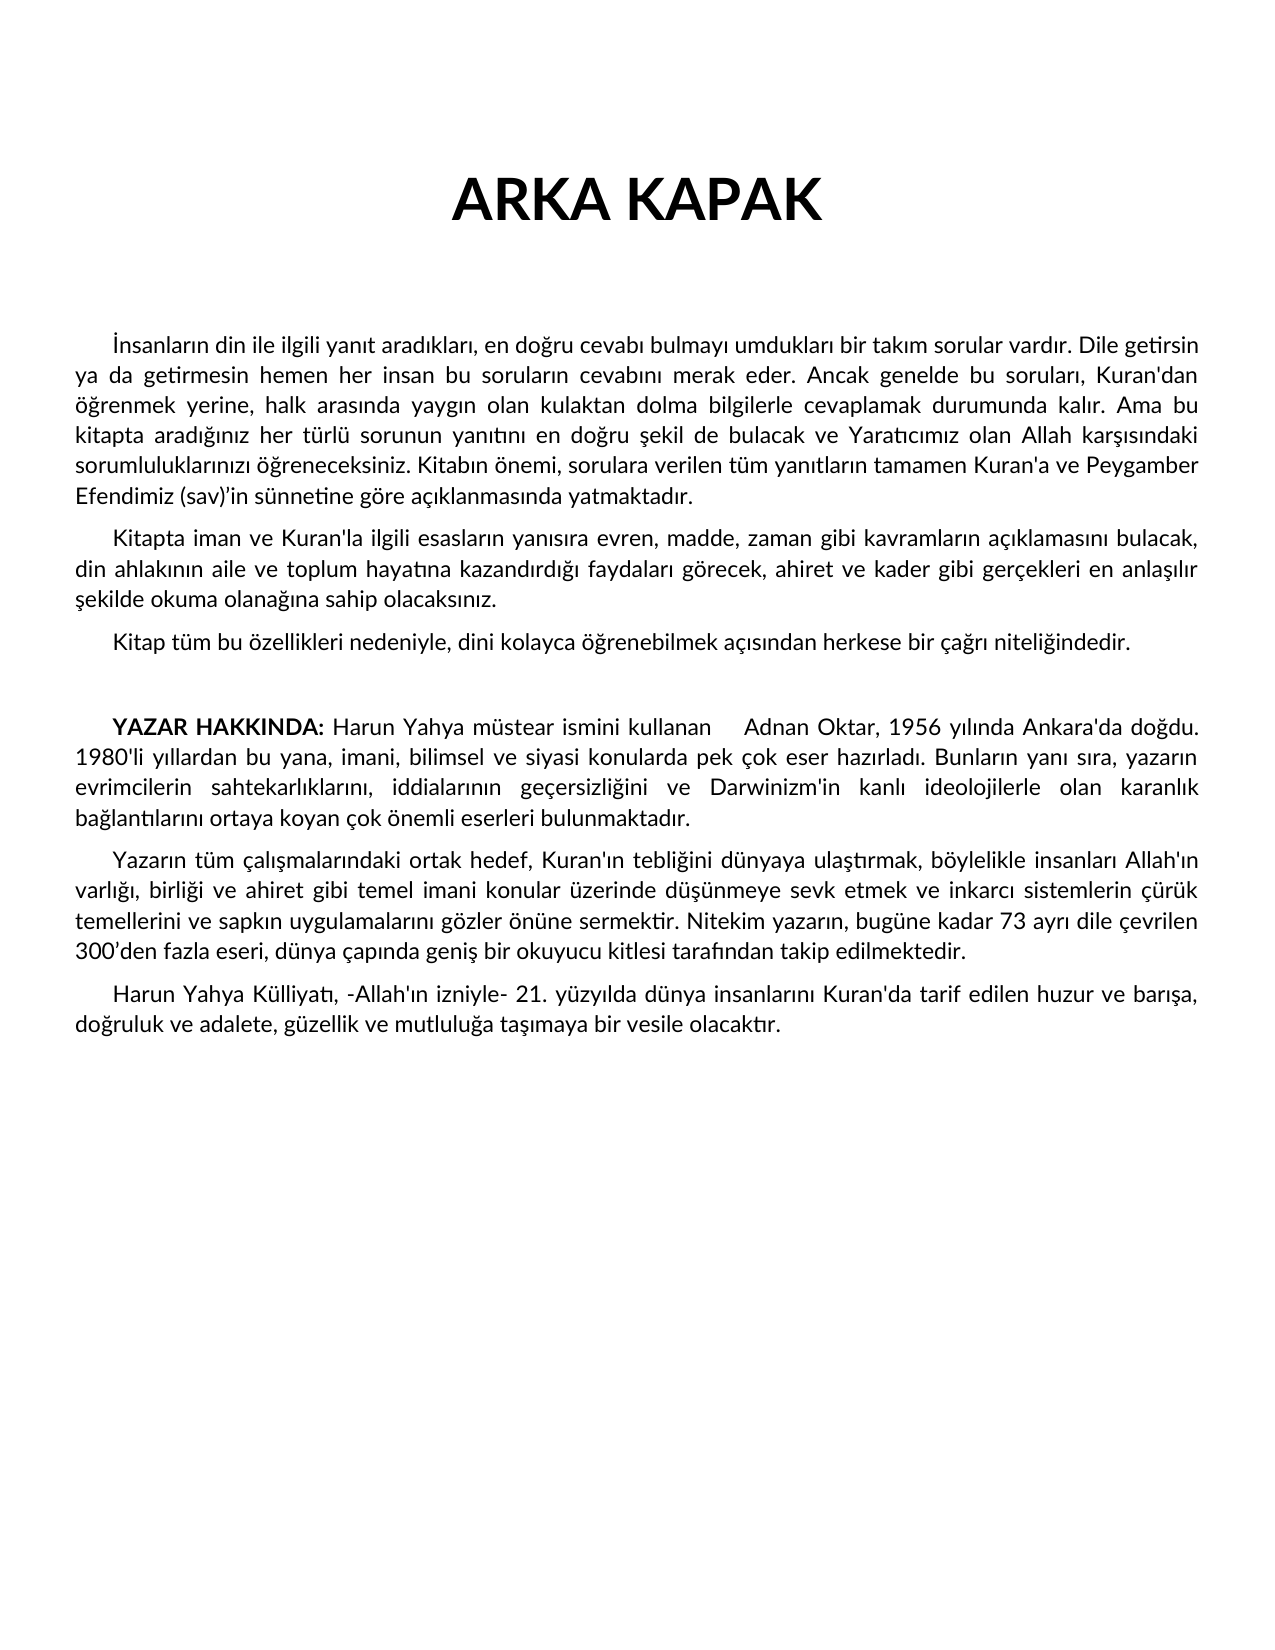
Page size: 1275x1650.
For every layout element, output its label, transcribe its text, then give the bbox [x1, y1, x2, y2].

subtitle ARKA KAPAK [75, 162, 1200, 232]
text Yazarın tüm çalışmalarındaki ortak hedef, Kuran'ın tebliğini dünyaya ulaştırmak, böylelikle insanları Allah'ın varlığı, birliği ve ahiret gibi temel imani konular üzerinde düşünmeye sevk etmek ve inkarcı sistemlerin çürük temellerini ve sapkın uygulamalarını gözler önüne sermektir. Nitekim yazarın, bugüne kadar 73 ayrı dile çevrilen 300’den fazla eseri, dünya çapında geniş bir okuyucu kitlesi tarafından takip edilmektedir. [75, 846, 1200, 964]
text Kitapta iman ve Kuran'la ilgili esasların yanısıra evren, madde, zaman gibi kavramların açıklamasını bulacak, din ahlakının aile ve toplum hayatına kazandırdığı faydaları görecek, ahiret ve kader gibi gerçekleri en anlaşılır şekilde okuma olanağına sahip olacaksınız. [75, 524, 1200, 612]
text Harun Yahya Külliyatı, -Allah'ın izniyle- 21. yüzyılda dünya insanlarını Kuran'da tarif edilen huzur ve barışa, doğruluk ve adalete, güzellik ve mutluluğa taşımaya bir vesile olacaktır. [75, 979, 1200, 1037]
text YAZAR HAKKINDA: Harun Yahya müstear ismini kullanan Adnan Oktar, 1956 yılında Ankara'da doğdu. 1980'li yıllardan bu yana, imani, bilimsel ve siyasi konularda pek çok eser hazırladı. Bunların yanı sıra, yazarın evrimcilerin sahtekarlıklarını, iddialarının geçersizliğini ve Darwinizm'in kanlı ideolojilerle olan karanlık bağlantılarını ortaya koyan çok önemli eserleri bulunmaktadır. [75, 713, 1200, 831]
text İnsanların din ile ilgili yanıt aradıkları, en doğru cevabı bulmayı umdukları bir takım sorular vardır. Dile getirsin ya da getirmesin hemen her insan bu soruların cevabını merak eder. Ancak genelde bu soruları, Kuran'dan öğrenmek yerine, halk arasında yaygın olan kulaktan dolma bilgilerle cevaplamak durumunda kalır. Ama bu kitapta aradığınız her türlü sorunun yanıtını en doğru şekil de bulacak ve Yaratıcımız olan Allah karşısındaki sorumluluklarınızı öğreneceksiniz. Kitabın önemi, sorulara verilen tüm yanıtların tamamen Kuran'a ve Peygamber Efendimiz (sav)’in sünnetine göre açıklanmasında yatmaktadır. [75, 330, 1200, 509]
text Kitap tüm bu özellikleri nedeniyle, dini kolayca öğrenebilmek açısından herkese bir çağrı niteliğindedir. [75, 627, 1200, 655]
